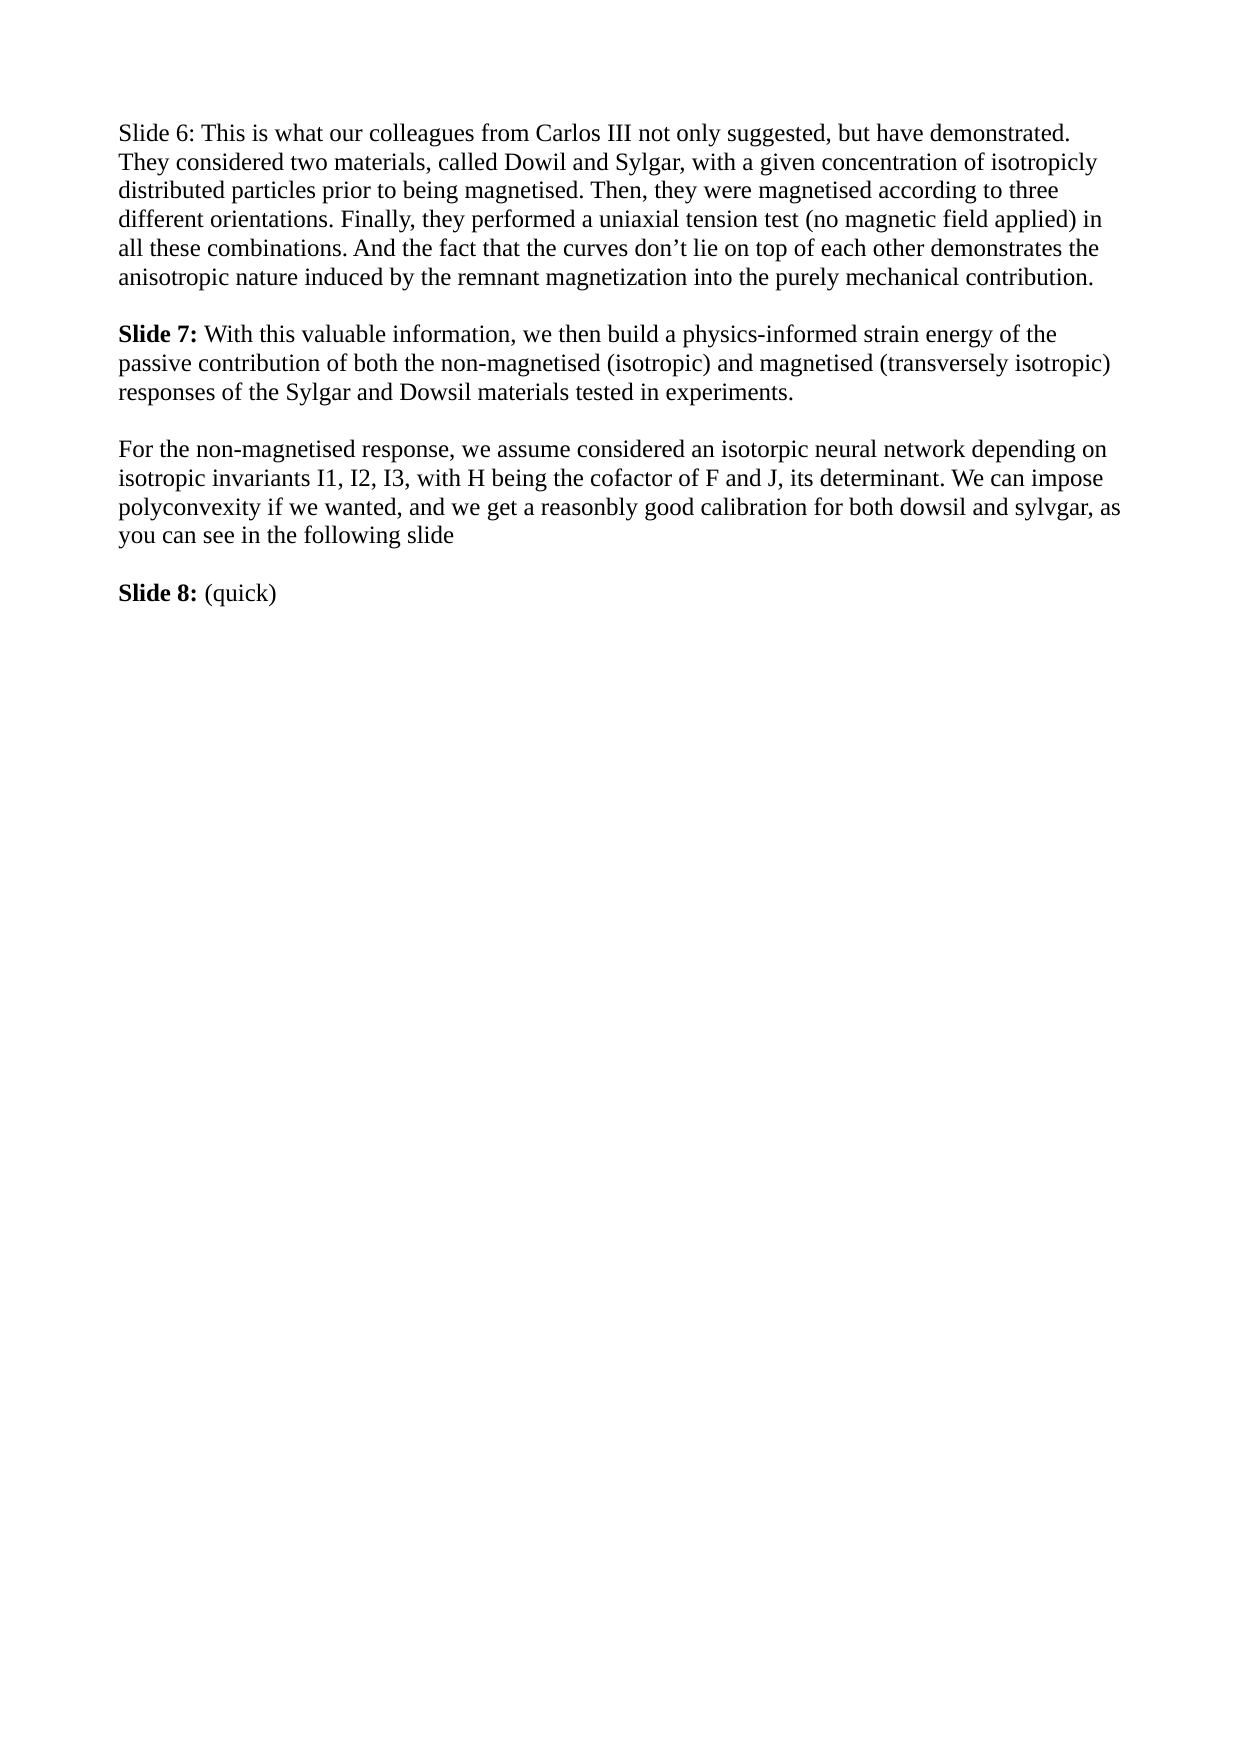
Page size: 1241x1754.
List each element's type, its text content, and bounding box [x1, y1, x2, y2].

text Slide 7: With this valuable information, we then build a physics-informed strain energy of the passive contribution of both the non-magnetised (isotropic) and magnetised (transversely isotropic) responses of the Sylgar and Dowsil materials tested in experiments. [118, 319, 1122, 406]
text Slide 8: (quick) [118, 578, 1122, 607]
text Slide 6: This is what our colleagues from Carlos III not only suggested, but have demonstrated. They considered two materials, called Dowil and Sylgar, with a given concentration of isotropicly distributed particles prior to being magnetised. Then, they were magnetised according to three different orientations. Finally, they performed a uniaxial tension test (no magnetic field applied) in all these combinations. And the fact that the curves don’t lie on top of each other demonstrates the anisotropic nature induced by the remnant magnetization into the purely mechanical contribution. [118, 118, 1122, 291]
text For the non-magnetised response, we assume considered an isotorpic neural network depending on isotropic invariants I1, I2, I3, with H being the cofactor of F and J, its determinant. We can impose polyconvexity if we wanted, and we get a reasonbly good calibration for both dowsil and sylvgar, as you can see in the following slide [118, 434, 1122, 549]
